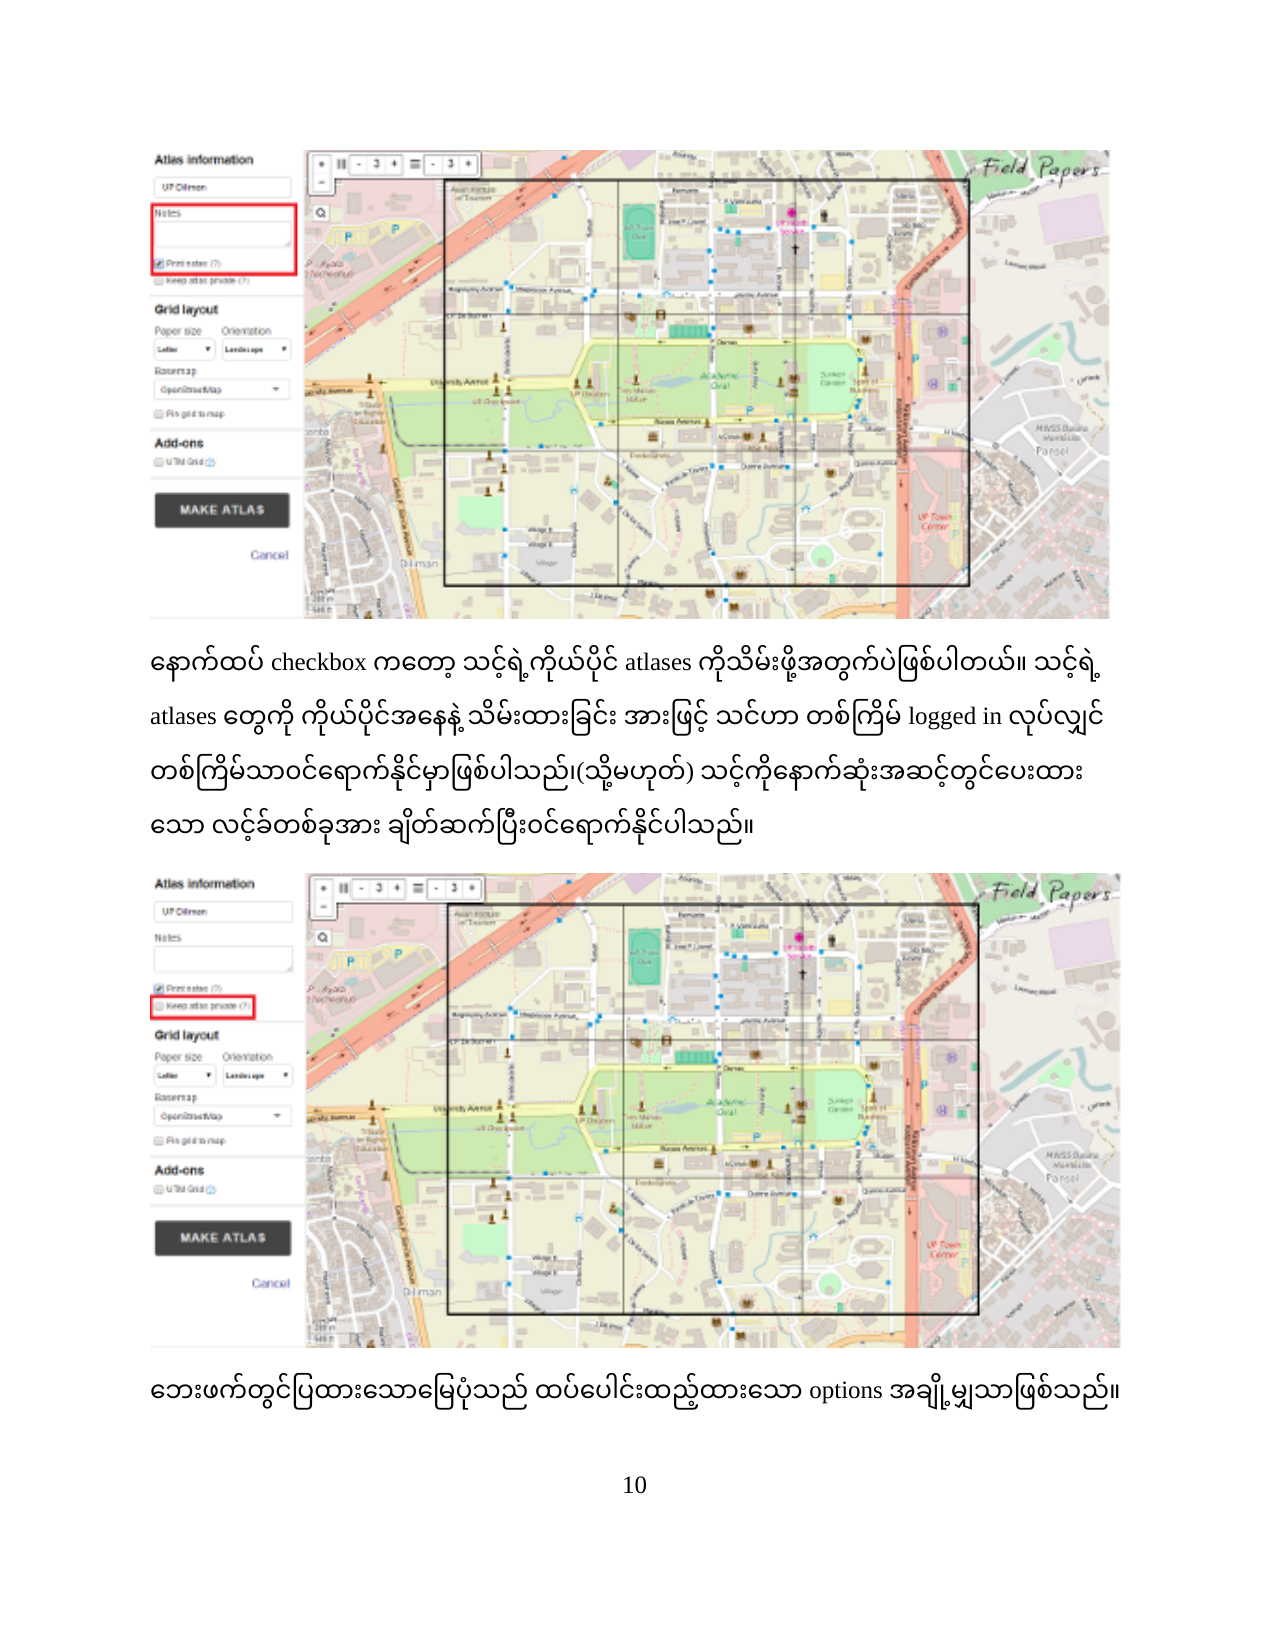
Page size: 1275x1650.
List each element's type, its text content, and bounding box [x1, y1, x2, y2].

picture [150, 150, 1111, 619]
text နောက်ထပ် checkbox ကတော့ သင့်ရဲ့ကိုယ်ပိုင် atlases ကိုသိမ်းဖို့အတွက်ပဲဖြစ်ပါတယ်။ သင့်ရဲ့ atlases တွေကို ကိုယ်ပိုင်အနေနဲ့ သိမ်းထားခြင်း အားဖြင့် သင်ဟာ တစ်ကြိမ် logged in လုပ်လျှင် တစ်ကြိမ်သာ၀င်ရောက်နိုင်မှာဖြစ်ပါသည်၊(သို့မဟုတ်) သင့်ကိုနောက်ဆုံးအဆင့်တွင်ပေးထားသော လင့်ခ်တစ်ခုအား ချိတ်ဆက်ပြီး၀င်ရောက်နိုင်ပါသည်။ [150, 637, 1125, 855]
picture [150, 873, 1122, 1348]
text ဘေးဖက်တွင်ပြထားသောမြေပုံသည် ထပ်ပေါင်းထည့်ထားသော options အချို့မျှသာဖြစ်သည်။ [150, 1366, 1125, 1420]
